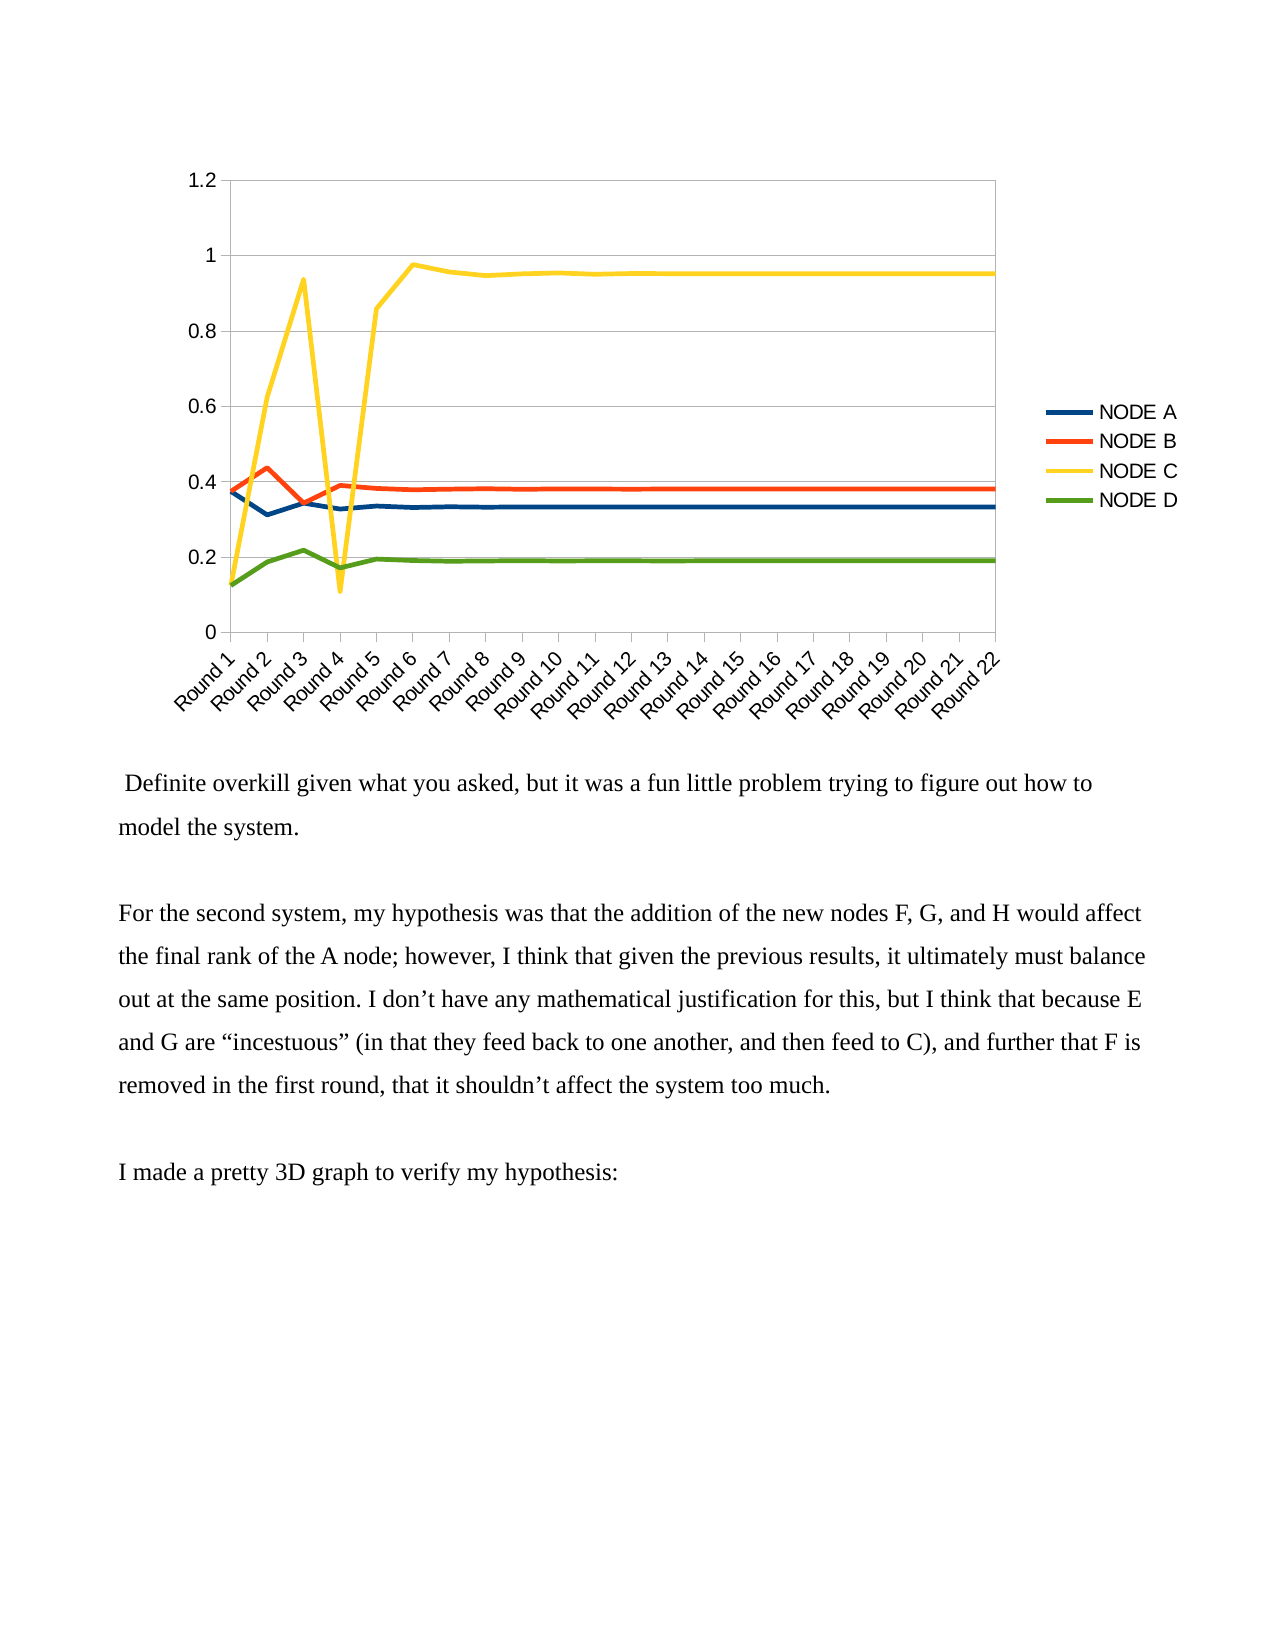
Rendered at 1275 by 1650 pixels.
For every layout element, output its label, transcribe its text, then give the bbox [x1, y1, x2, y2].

text For the second system, my hypothesis was that the addition of the new nodes F, G, and H would affect the final rank of the A node; however, I think that given the previous results, it ultimately must balance out at the same position. I don’t have any mathematical justification for this, but I think that because E and G are “incestuous” (in that they feed back to one another, and then feed to C), and further that F is removed in the first round, that it shouldn’t affect the system too much. [118, 898, 1157, 1099]
text Definite overkill given what you asked, but it was a fun little problem trying to figure out how to model the system. [118, 147, 1157, 840]
text I made a pretty 3D graph to verify my hypothesis: [118, 1157, 1157, 1185]
